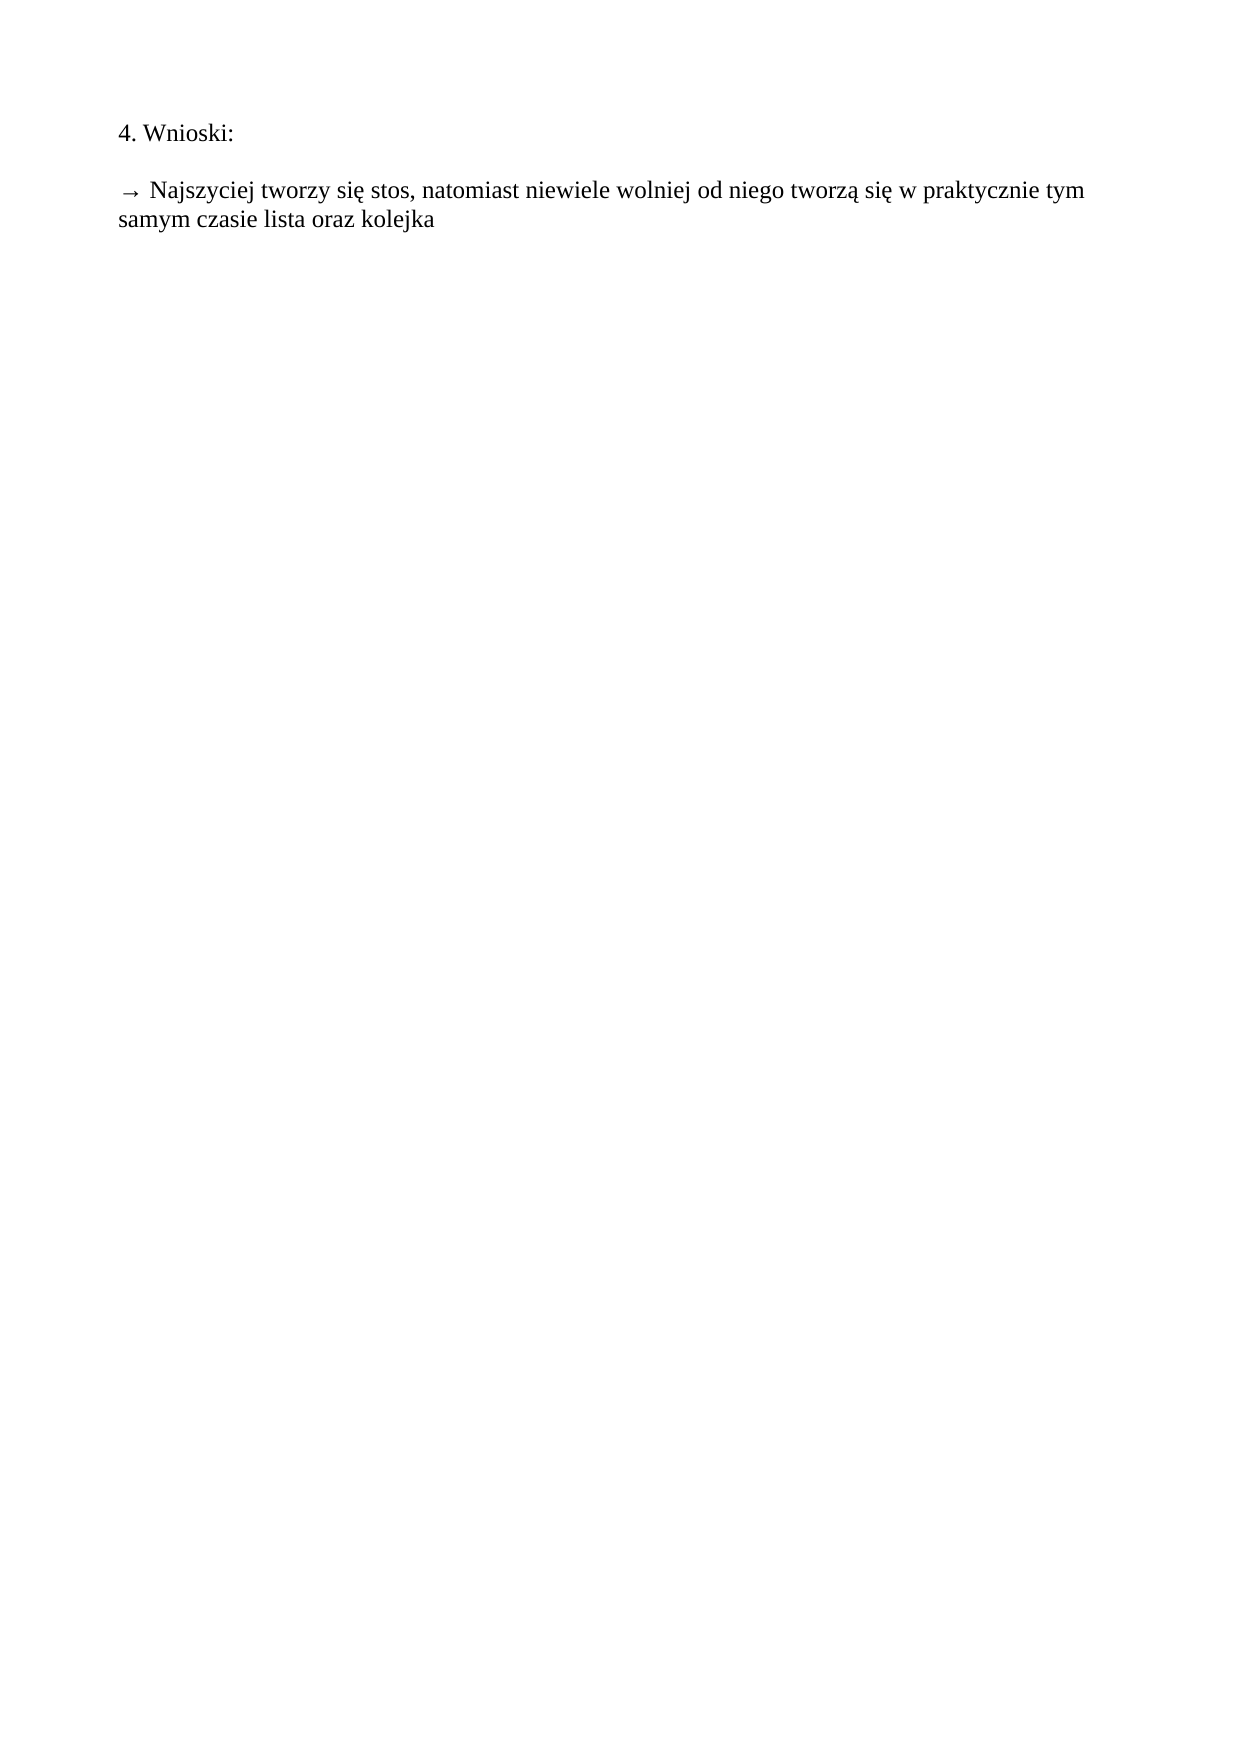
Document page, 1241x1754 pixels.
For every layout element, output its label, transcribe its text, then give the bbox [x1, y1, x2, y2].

text → Najszyciej tworzy się stos, natomiast niewiele wolniej od niego tworzą się w praktycznie tym samym czasie lista oraz kolejka [118, 176, 1122, 233]
text 4. Wnioski: [118, 118, 1122, 147]
